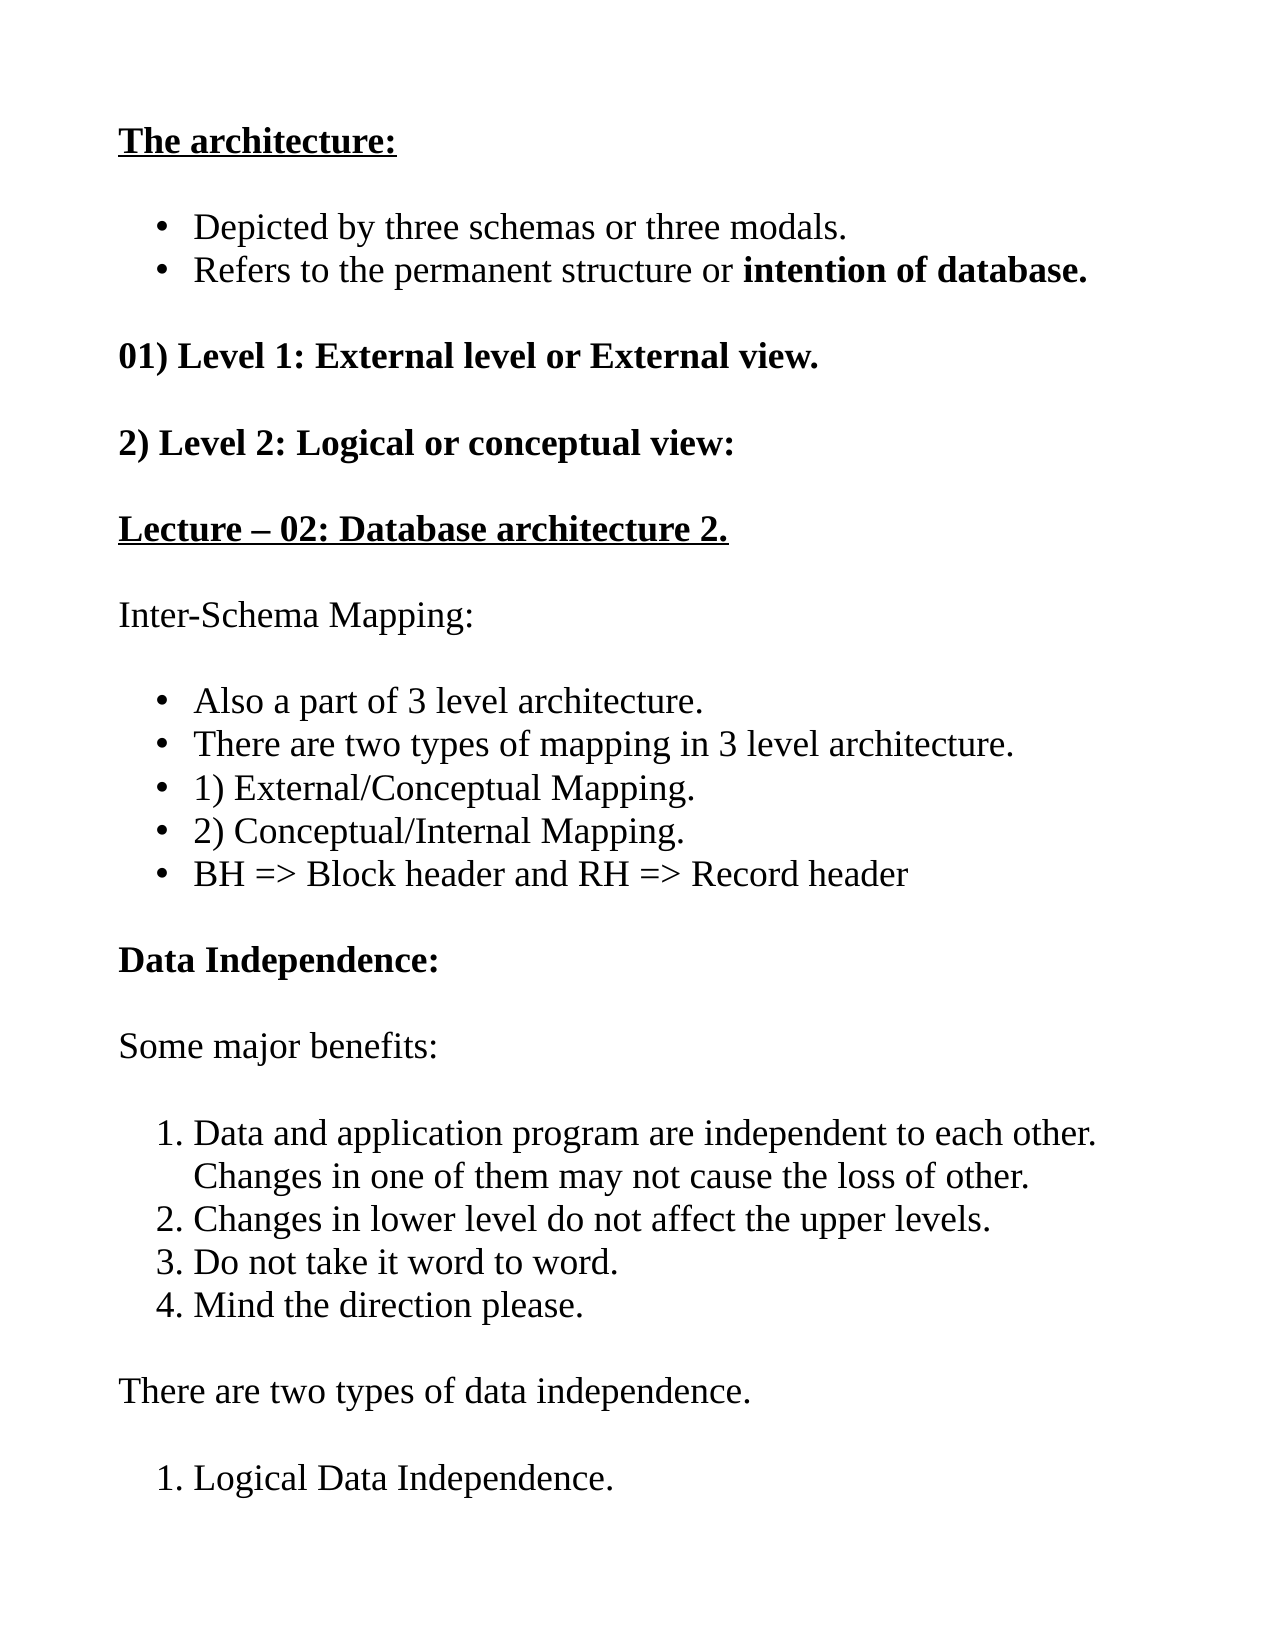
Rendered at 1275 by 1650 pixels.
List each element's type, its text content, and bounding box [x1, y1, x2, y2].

list Refers to the permanent structure or intention of database. [156, 247, 1157, 291]
list Depicted by three schemas or three modals. [156, 204, 1157, 247]
text Inter-Schema Mapping: [118, 592, 1157, 636]
list Changes in lower level do not affect the upper levels. [156, 1196, 1157, 1239]
list 2) Conceptual/Internal Mapping. [156, 808, 1157, 851]
list 1) External/Conceptual Mapping. [156, 765, 1157, 808]
text Some major benefits: [118, 1024, 1157, 1067]
list There are two types of mapping in 3 level architecture. [156, 722, 1157, 765]
list Data and application program are independent to each other. Changes in one of them may not cause the loss of other. [156, 1110, 1157, 1196]
text Data Independence: [118, 937, 1157, 981]
text 2) Level 2: Logical or conceptual view: [118, 420, 1157, 463]
text There are two types of data independence. [118, 1369, 1157, 1412]
text Lecture – 02: Database architecture 2. [118, 506, 1157, 549]
list Do not take it word to word. [156, 1239, 1157, 1282]
list BH => Block header and RH => Record header [156, 851, 1157, 894]
list Mind the direction please. [156, 1282, 1157, 1326]
text 01) Level 1: External level or External view. [118, 334, 1157, 377]
text The architecture: [118, 118, 1157, 161]
list Also a part of 3 level architecture. [156, 679, 1157, 722]
list Logical Data Independence. [156, 1455, 1157, 1498]
